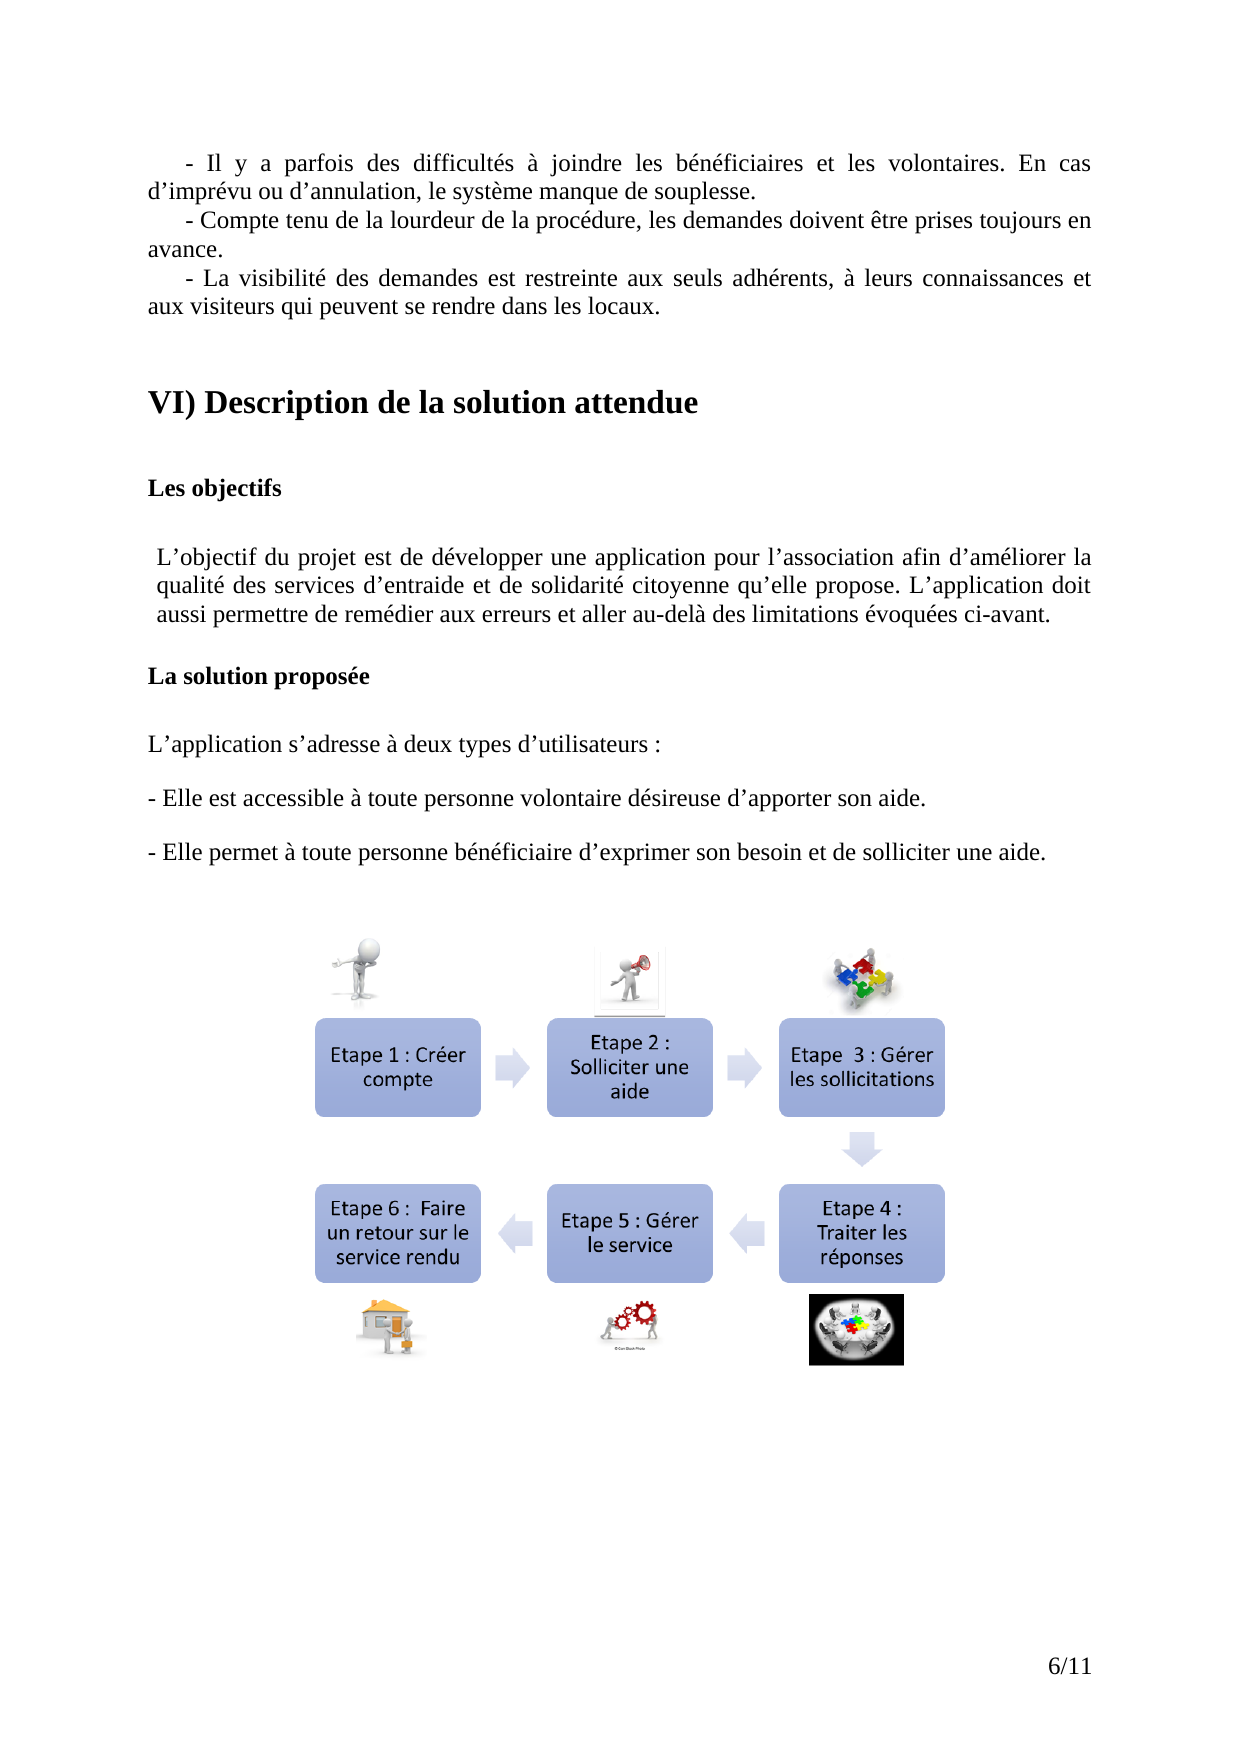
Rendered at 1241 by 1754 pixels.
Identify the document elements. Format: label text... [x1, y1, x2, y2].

text L’objectif du projet est de développer une application pour l’association afin d’améliorer la qualité des services d’entraide et de solidarité citoyenne qu’elle propose. L’application doit aussi permettre de remédier aux erreurs et aller au-delà des limitations évoquées ci-avant. [156, 542, 1092, 628]
picture [147, 899, 1093, 1431]
text L’application s’adresse à deux types d’utilisateurs : [148, 729, 1092, 758]
text - Elle permet à toute personne bénéficiaire d’exprimer son besoin et de solliciter une aide. [148, 837, 1092, 866]
subtitle La solution proposée [148, 661, 1092, 690]
text - Elle est accessible à toute personne volontaire désireuse d’apporter son aide. [148, 783, 1092, 812]
text - Compte tenu de la lourdeur de la procédure, les demandes doivent être prises toujours en avance. [148, 205, 1092, 263]
subtitle Les objectifs [148, 473, 1092, 502]
subtitle VI) Description de la solution attendue [148, 383, 1092, 421]
text - Il y a parfois des difficultés à joindre les bénéficiaires et les volontaires. En cas d’imprévu ou d’annulation, le système manque de souplesse. [148, 148, 1092, 205]
text - La visibilité des demandes est restreinte aux seuls adhérents, à leurs connaissances et aux visiteurs qui peuvent se rendre dans les locaux. [148, 263, 1092, 320]
